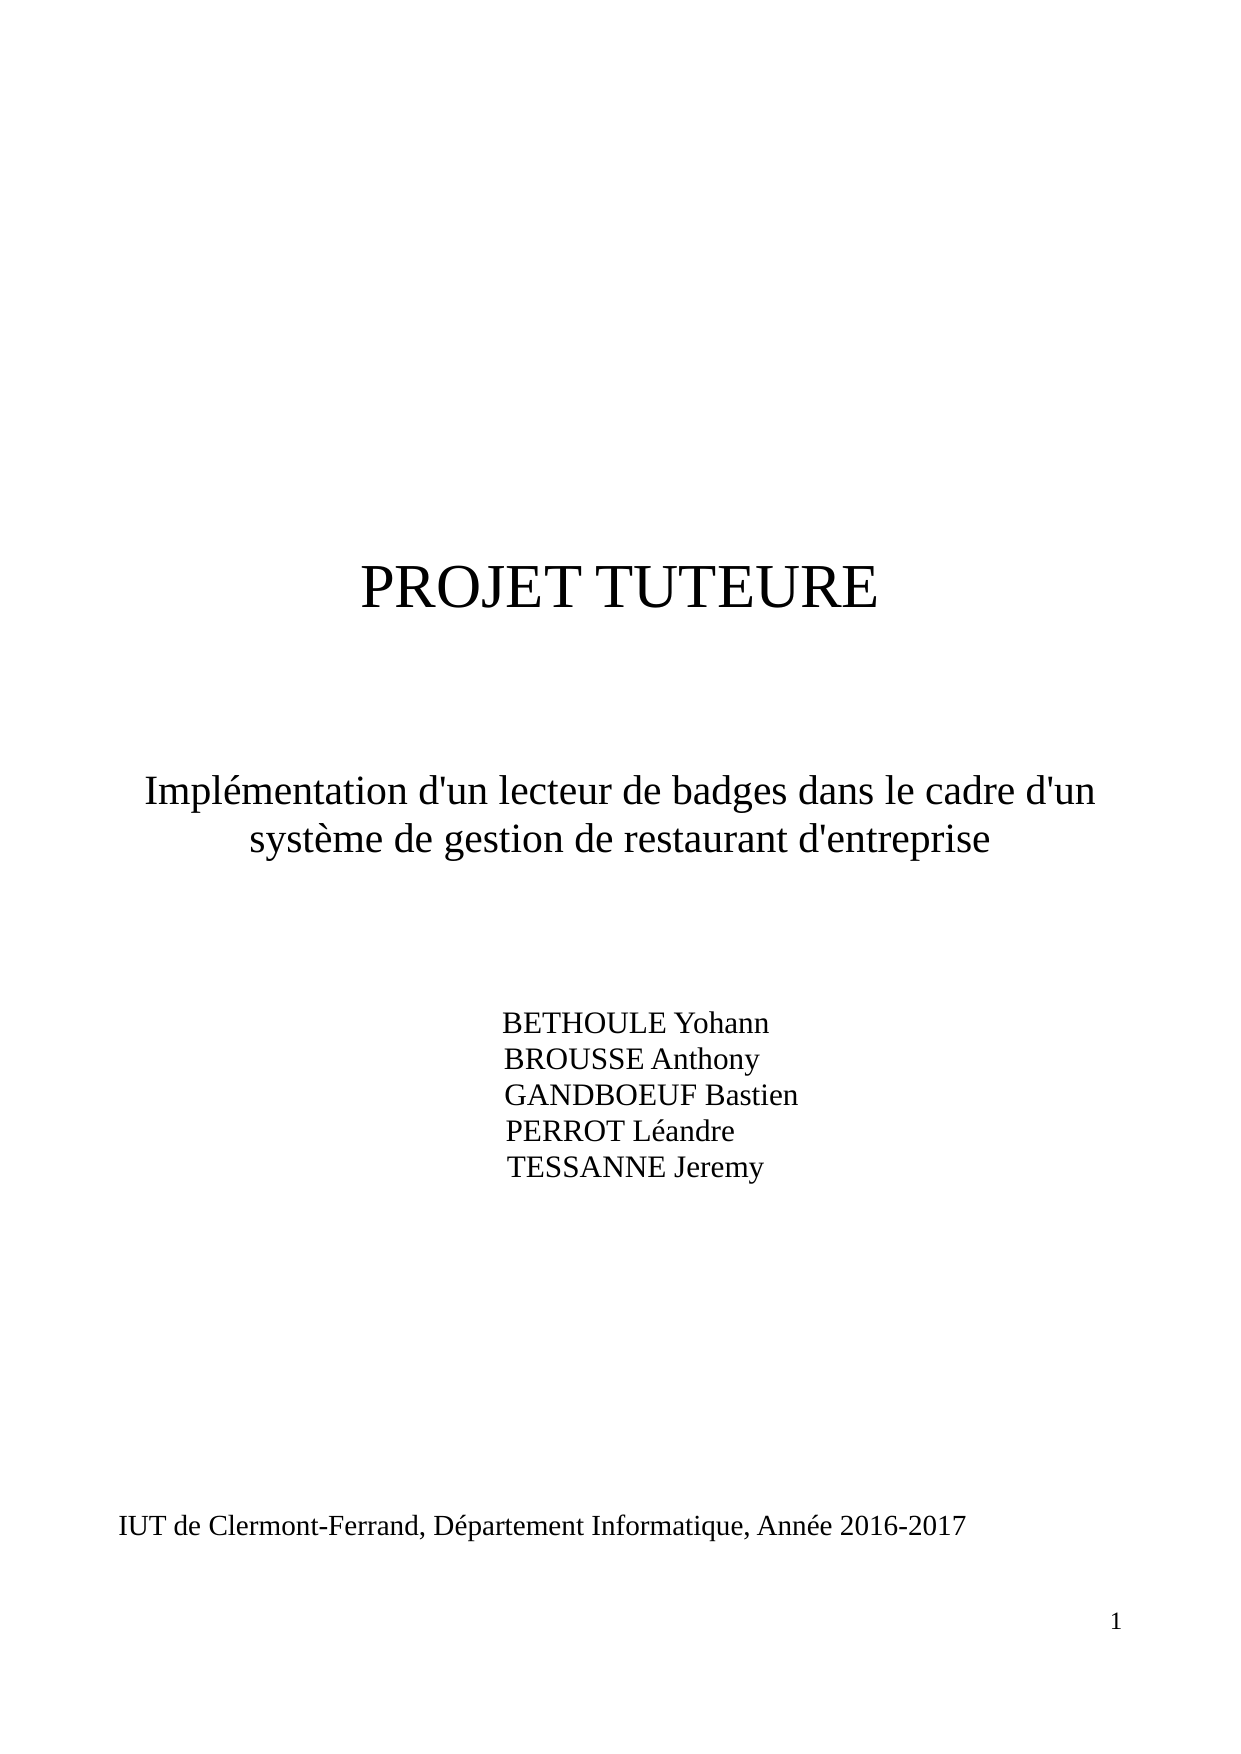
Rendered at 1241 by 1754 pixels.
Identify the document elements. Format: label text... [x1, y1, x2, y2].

text Implémentation d'un lecteur de badges dans le cadre d'un système de gestion de restaurant d'entreprise [118, 765, 1122, 861]
text PROJET TUTEURE [118, 549, 1122, 621]
text IUT de Clermont-Ferrand, Département Informatique, Année 2016-2017 [118, 1508, 1122, 1541]
text GANDBOEUF Bastien [118, 1077, 1122, 1112]
text TESSANNE Jeremy [118, 1148, 1122, 1184]
text BROUSSE Anthony [118, 1041, 1122, 1077]
text PERROT Léandre [118, 1112, 1122, 1148]
text BETHOULE Yohann [118, 1005, 1122, 1041]
